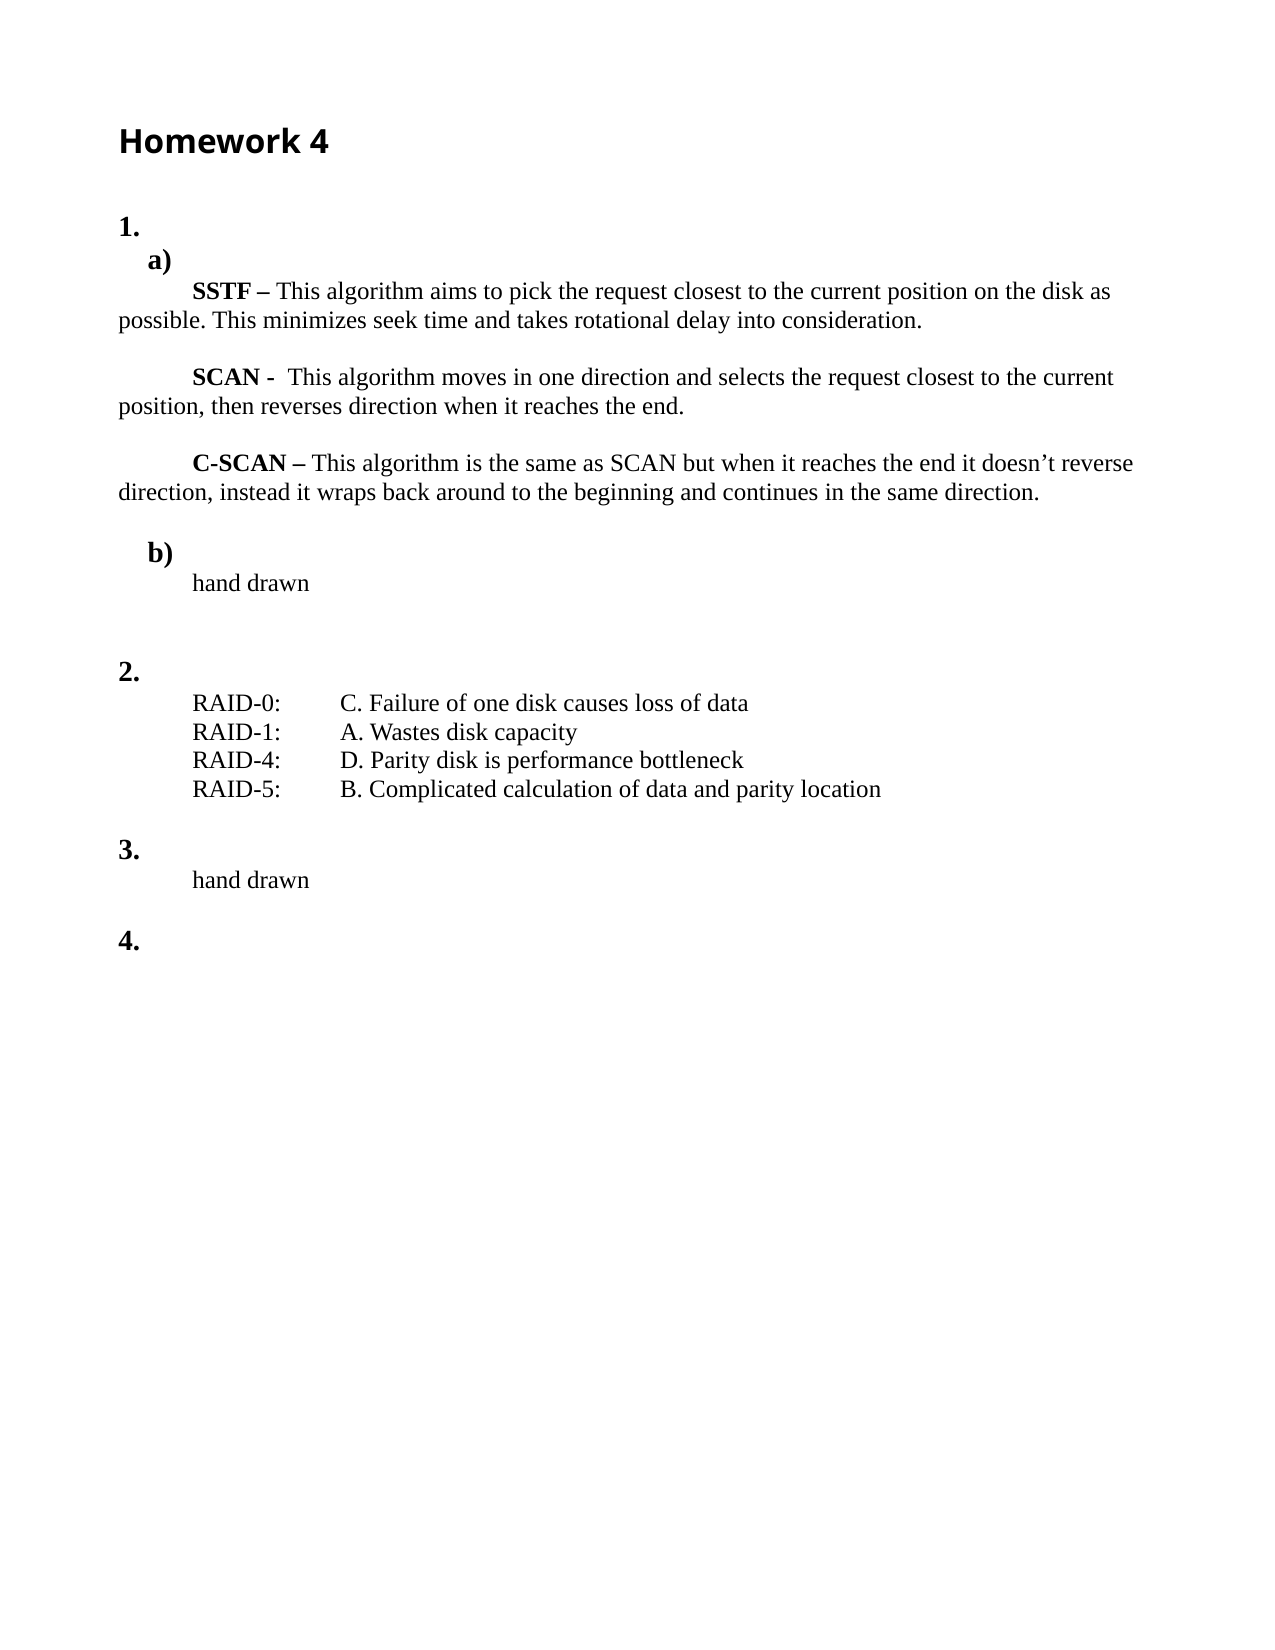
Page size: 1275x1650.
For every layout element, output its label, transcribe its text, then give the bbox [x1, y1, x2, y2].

text 2. [118, 654, 1157, 688]
text hand drawn [118, 568, 1157, 597]
text SCAN - This algorithm moves in one direction and selects the request closest to the current position, then reverses direction when it reaches the end. [118, 362, 1157, 420]
text b) [118, 535, 1157, 568]
text 4. [118, 923, 1157, 956]
text RAID-0: C. Failure of one disk causes loss of data [118, 688, 1157, 717]
text RAID-4: D. Parity disk is performance bottleneck RAID-5: B. Complicated calculation of data and parity location [118, 746, 1157, 803]
text Homework 4 [118, 118, 1157, 163]
text hand drawn [118, 865, 1157, 894]
text 1. [118, 209, 1157, 242]
text a) [118, 242, 1157, 276]
text RAID-1: A. Wastes disk capacity [118, 717, 1157, 746]
text C-SCAN – This algorithm is the same as SCAN but when it reaches the end it doesn’t reverse direction, instead it wraps back around to the beginning and continues in the same direction. [118, 448, 1157, 506]
text SSTF – This algorithm aims to pick the request closest to the current position on the disk as possible. This minimizes seek time and takes rotational delay into consideration. [118, 276, 1157, 333]
text 3. [118, 832, 1157, 865]
